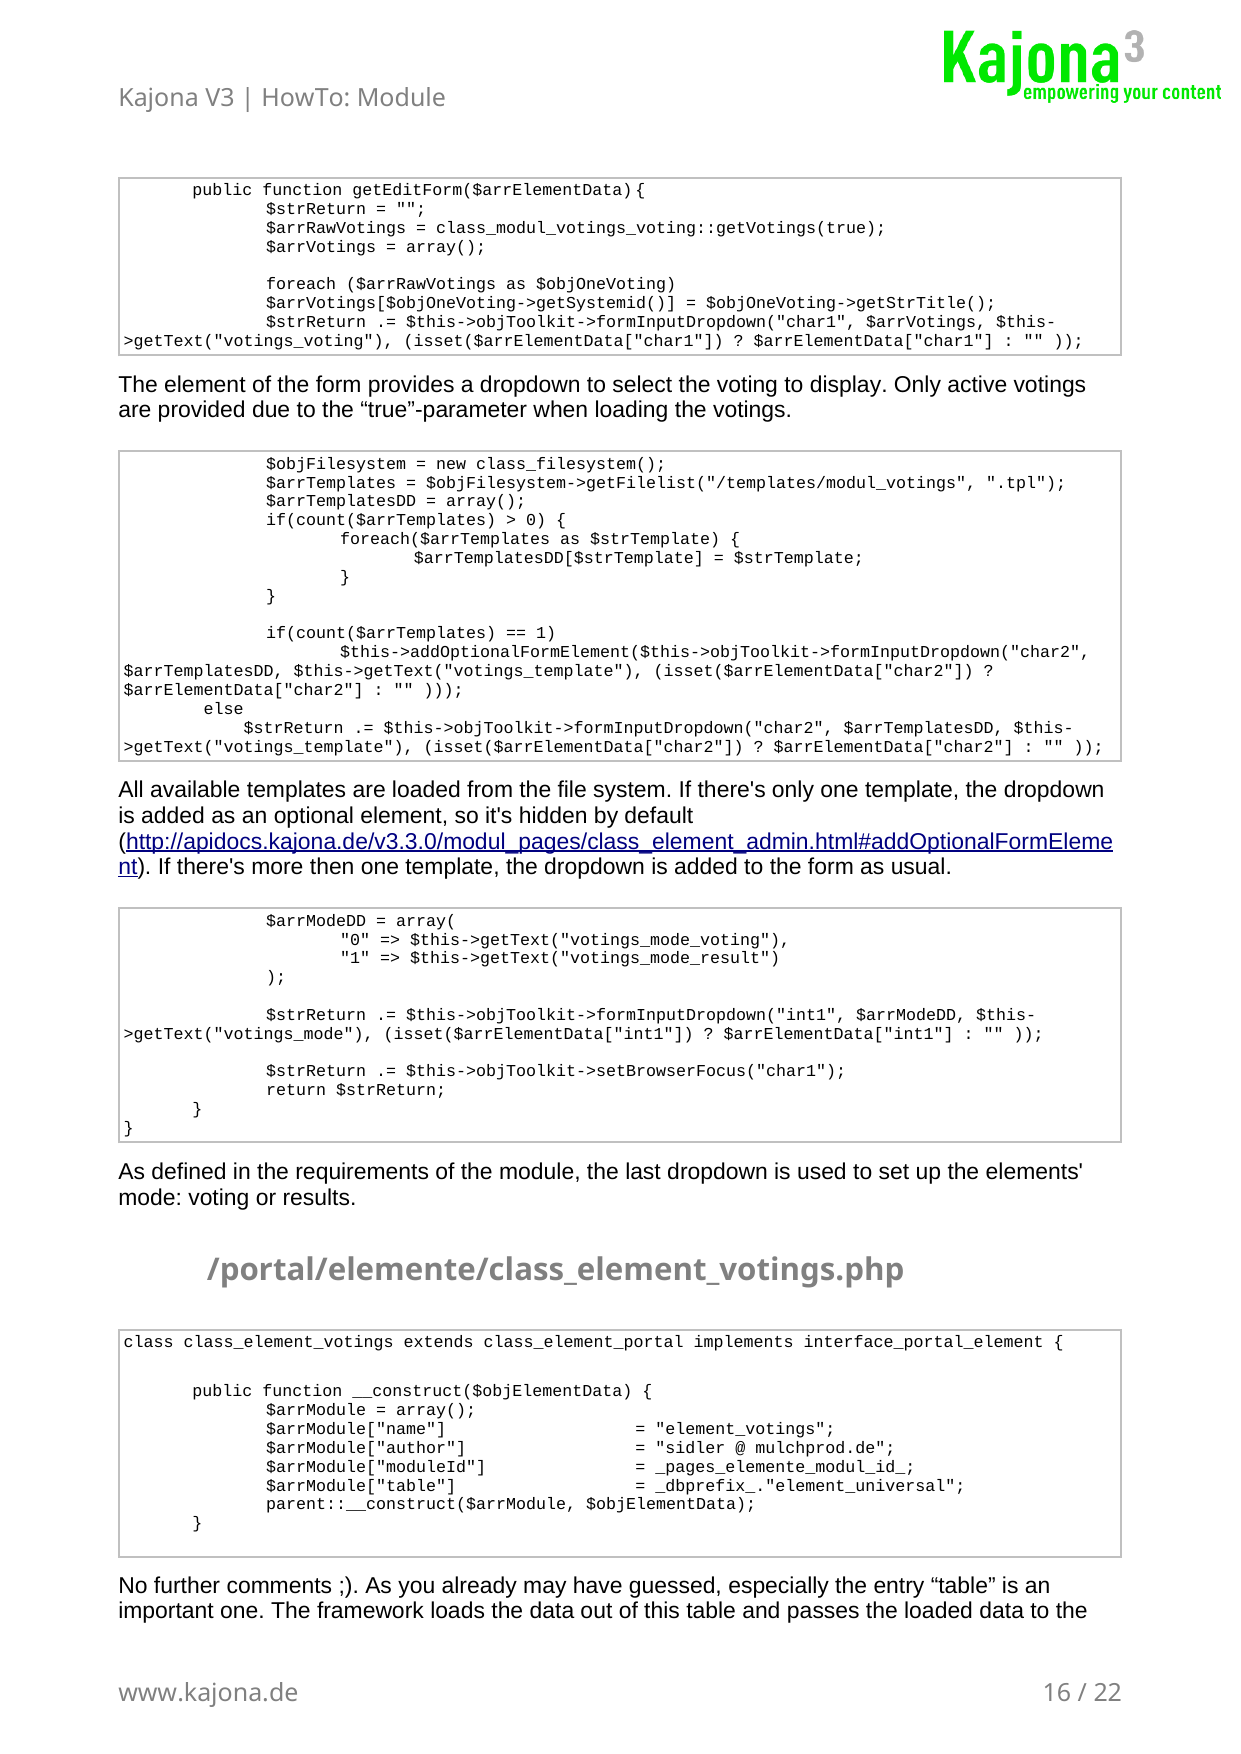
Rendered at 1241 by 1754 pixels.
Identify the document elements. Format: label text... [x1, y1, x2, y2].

text $objFilesystem = new class_filesystem(); $arrTemplates = $objFilesystem->getFilelist("/templates/modul_votings", ".tpl"); $arrTemplatesDD = array(); if(count($arrTemplates) > 0) { foreach($arrTemplates as $strTemplate) { $arrTemplatesDD[$strTemplate] = $strTemplate; } } if(count($arrTemplates) == 1) $this->addOptionalFormElement($this->objToolkit->formInputDropdown("char2", $arrTemplatesDD, $this->getText("votings_template"), (isset($arrElementData["char2"]) ? $arrElementData["char2"] : "" ))); else $strReturn .= $this->objToolkit->formInputDropdown("char2", $arrTemplatesDD, $this->getText("votings_template"), (isset($arrElementData["char2"]) ? $arrElementData["char2"] : "" )); [120, 452, 1120, 760]
text $arrModeDD = array( "0" => $this->getText("votings_mode_voting"), "1" => $this->getText("votings_mode_result") ); $strReturn .= $this->objToolkit->formInputDropdown("int1", $arrModeDD, $this->getText("votings_mode"), (isset($arrElementData["int1"]) ? $arrElementData["int1"] : "" )); $strReturn .= $this->objToolkit->setBrowserFocus("char1"); return $strReturn; } } [120, 909, 1120, 1141]
text class class_element_votings extends class_element_portal implements interface_portal_element { [120, 1331, 1120, 1353]
subtitle /portal/elemente/class_element_votings.php [118, 1247, 1122, 1290]
text As defined in the requirements of the module, the last dropdown is used to set up the elements' mode: voting or results. [118, 1158, 1122, 1210]
picture [944, 30, 1221, 103]
text public function __construct($objElementData) { $arrModule = array(); $arrModule["name"] = "element_votings"; $arrModule["author"] = "sidler @ mulchprod.de"; $arrModule["moduleId"] = _pages_elemente_modul_id_; $arrModule["table"] = _dbprefix_."element_universal"; parent::__construct($arrModule, $objElementData); } [120, 1378, 1120, 1556]
text All available templates are loaded from the file system. If there's only one template, the dropdown is added as an optional element, so it's hidden by default (http://apidocs.kajona.de/v3.3.0/modul_pages/class_element_admin.html#addOptionalFormElement). If there's more then one template, the dropdown is added to the form as usual. [118, 777, 1122, 879]
text No further comments ;). As you already may have guessed, especially the entry “table” is an important one. The framework loads the data out of this table and passes the loaded data to the [118, 1573, 1122, 1624]
text The element of the form provides a dropdown to select the voting to display. Only active votings are provided due to the “true”-parameter when loading the votings. [118, 371, 1122, 423]
text public function getEditForm($arrElementData) { $strReturn = ""; $arrRawVotings = class_modul_votings_voting::getVotings(true); $arrVotings = array(); foreach ($arrRawVotings as $objOneVoting) $arrVotings[$objOneVoting->getSystemid()] = $objOneVoting->getStrTitle(); $strReturn .= $this->objToolkit->formInputDropdown("char1", $arrVotings, $this->getText("votings_voting"), (isset($arrElementData["char1"]) ? $arrElementData["char1"] : "" )); [120, 179, 1120, 354]
